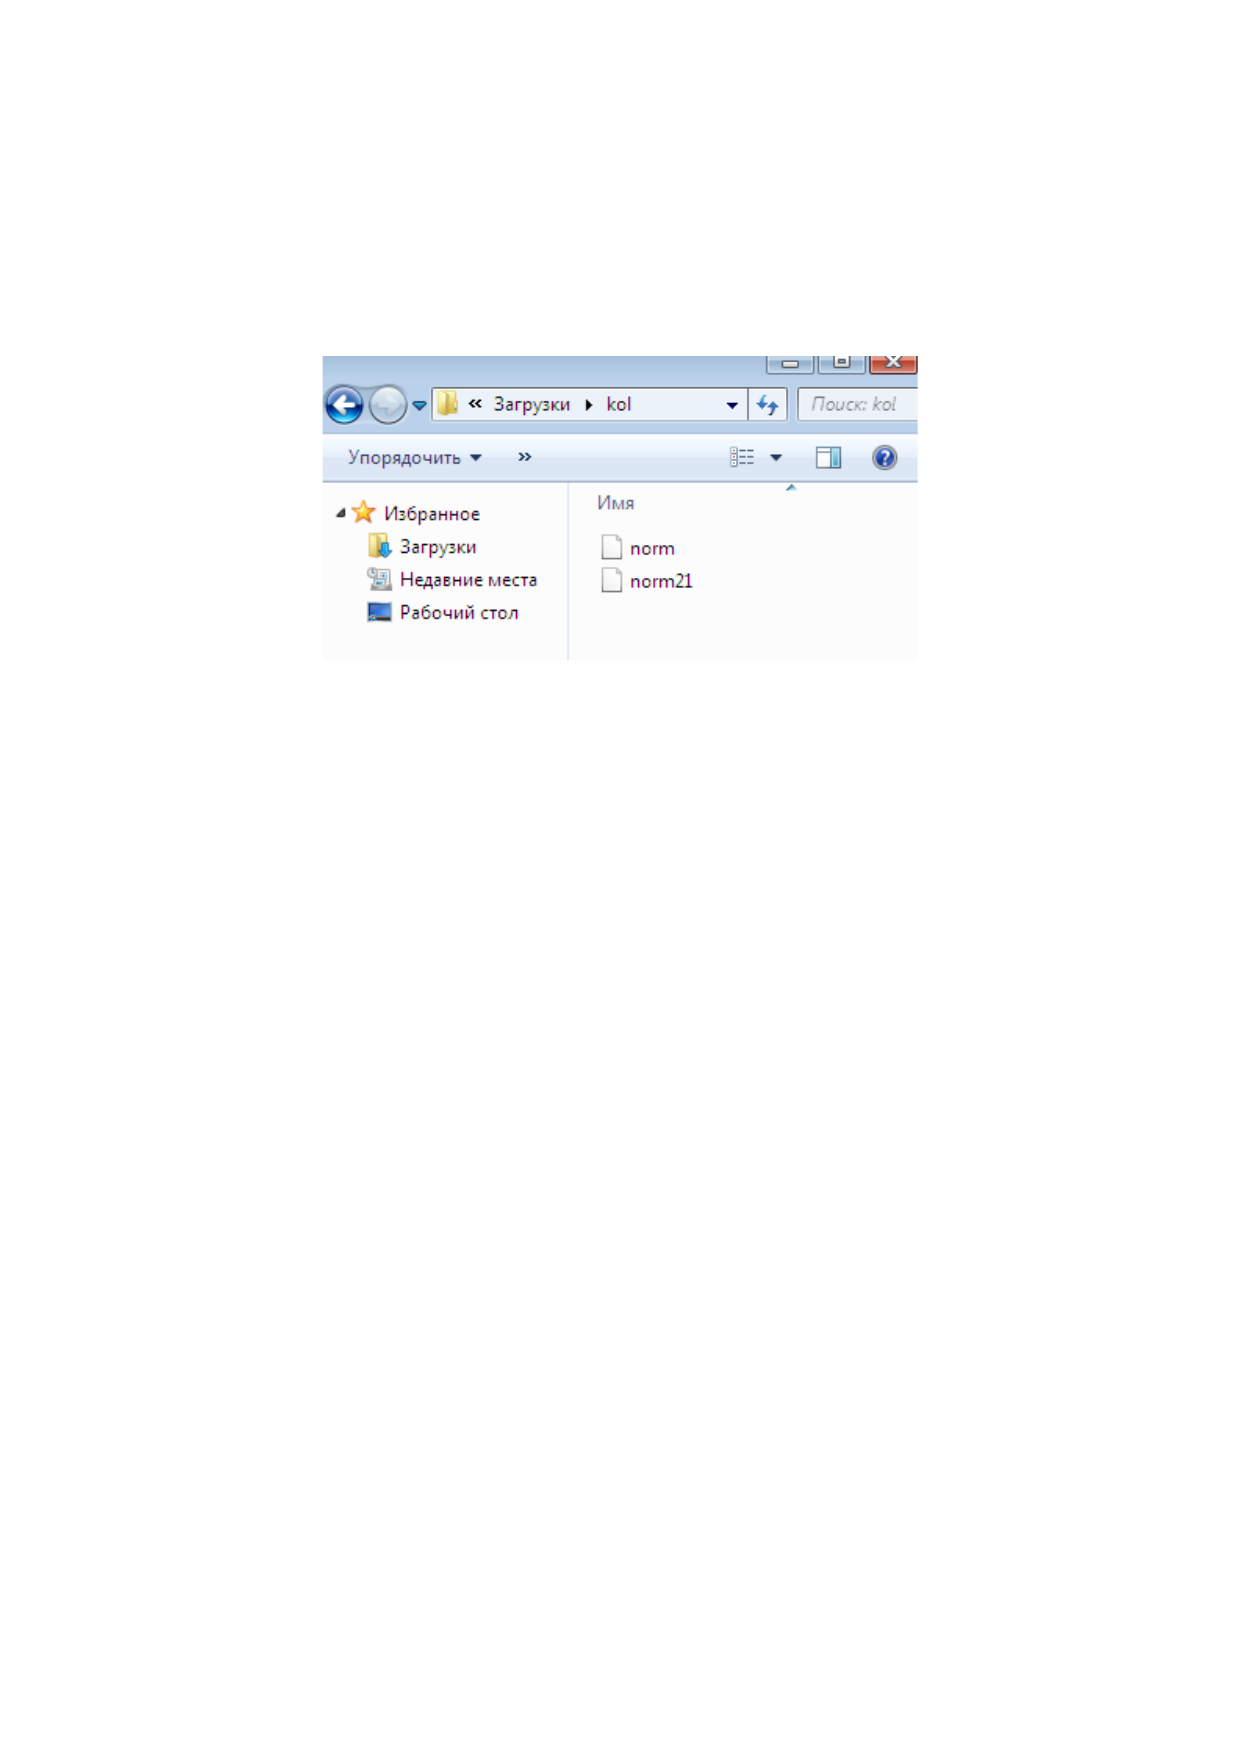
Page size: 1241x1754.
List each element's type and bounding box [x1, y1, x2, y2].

picture [322, 356, 918, 660]
